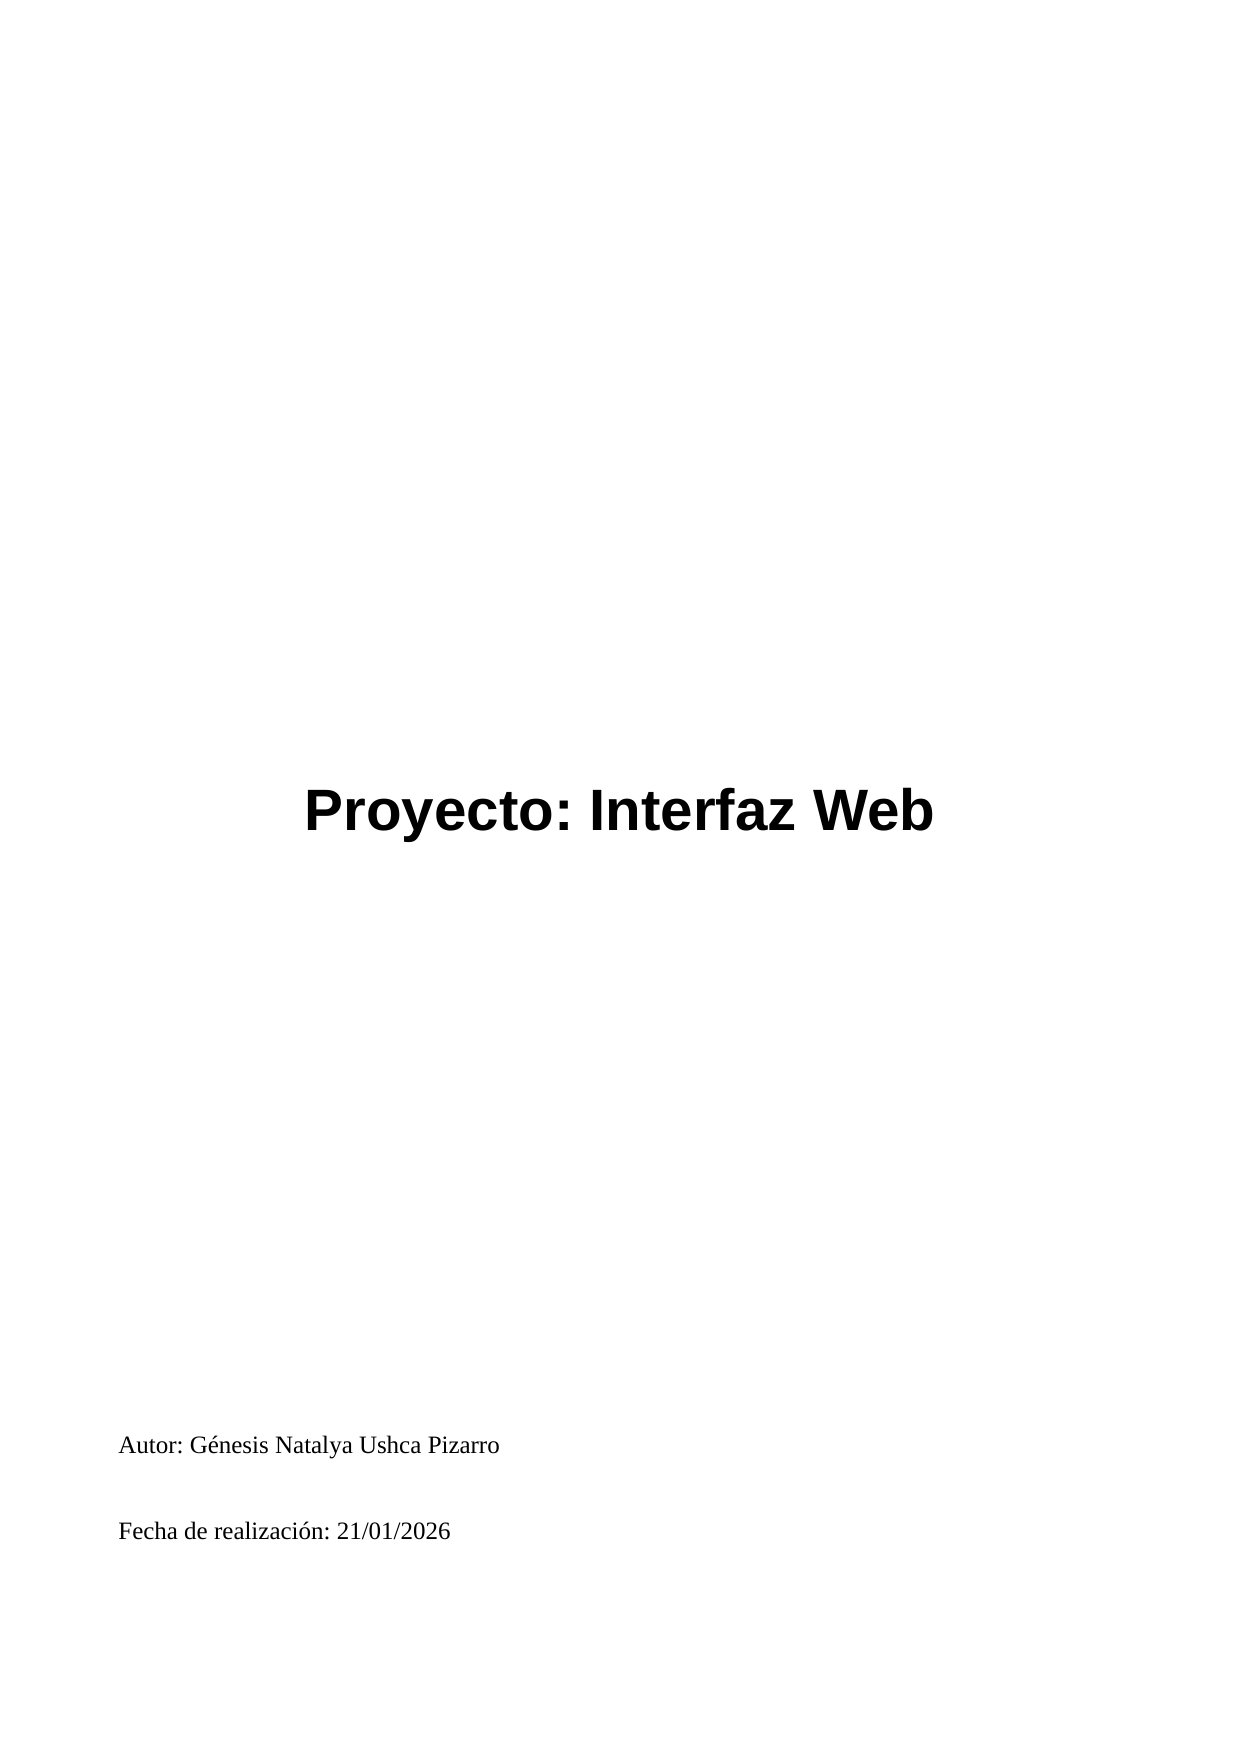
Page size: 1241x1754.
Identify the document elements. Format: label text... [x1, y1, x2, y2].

text Fecha de realización: 21/01/2026 [118, 1516, 1122, 1545]
title Proyecto: Interfaz Web [118, 776, 1122, 843]
text Autor: Génesis Natalya Ushca Pizarro [118, 1430, 1122, 1459]
